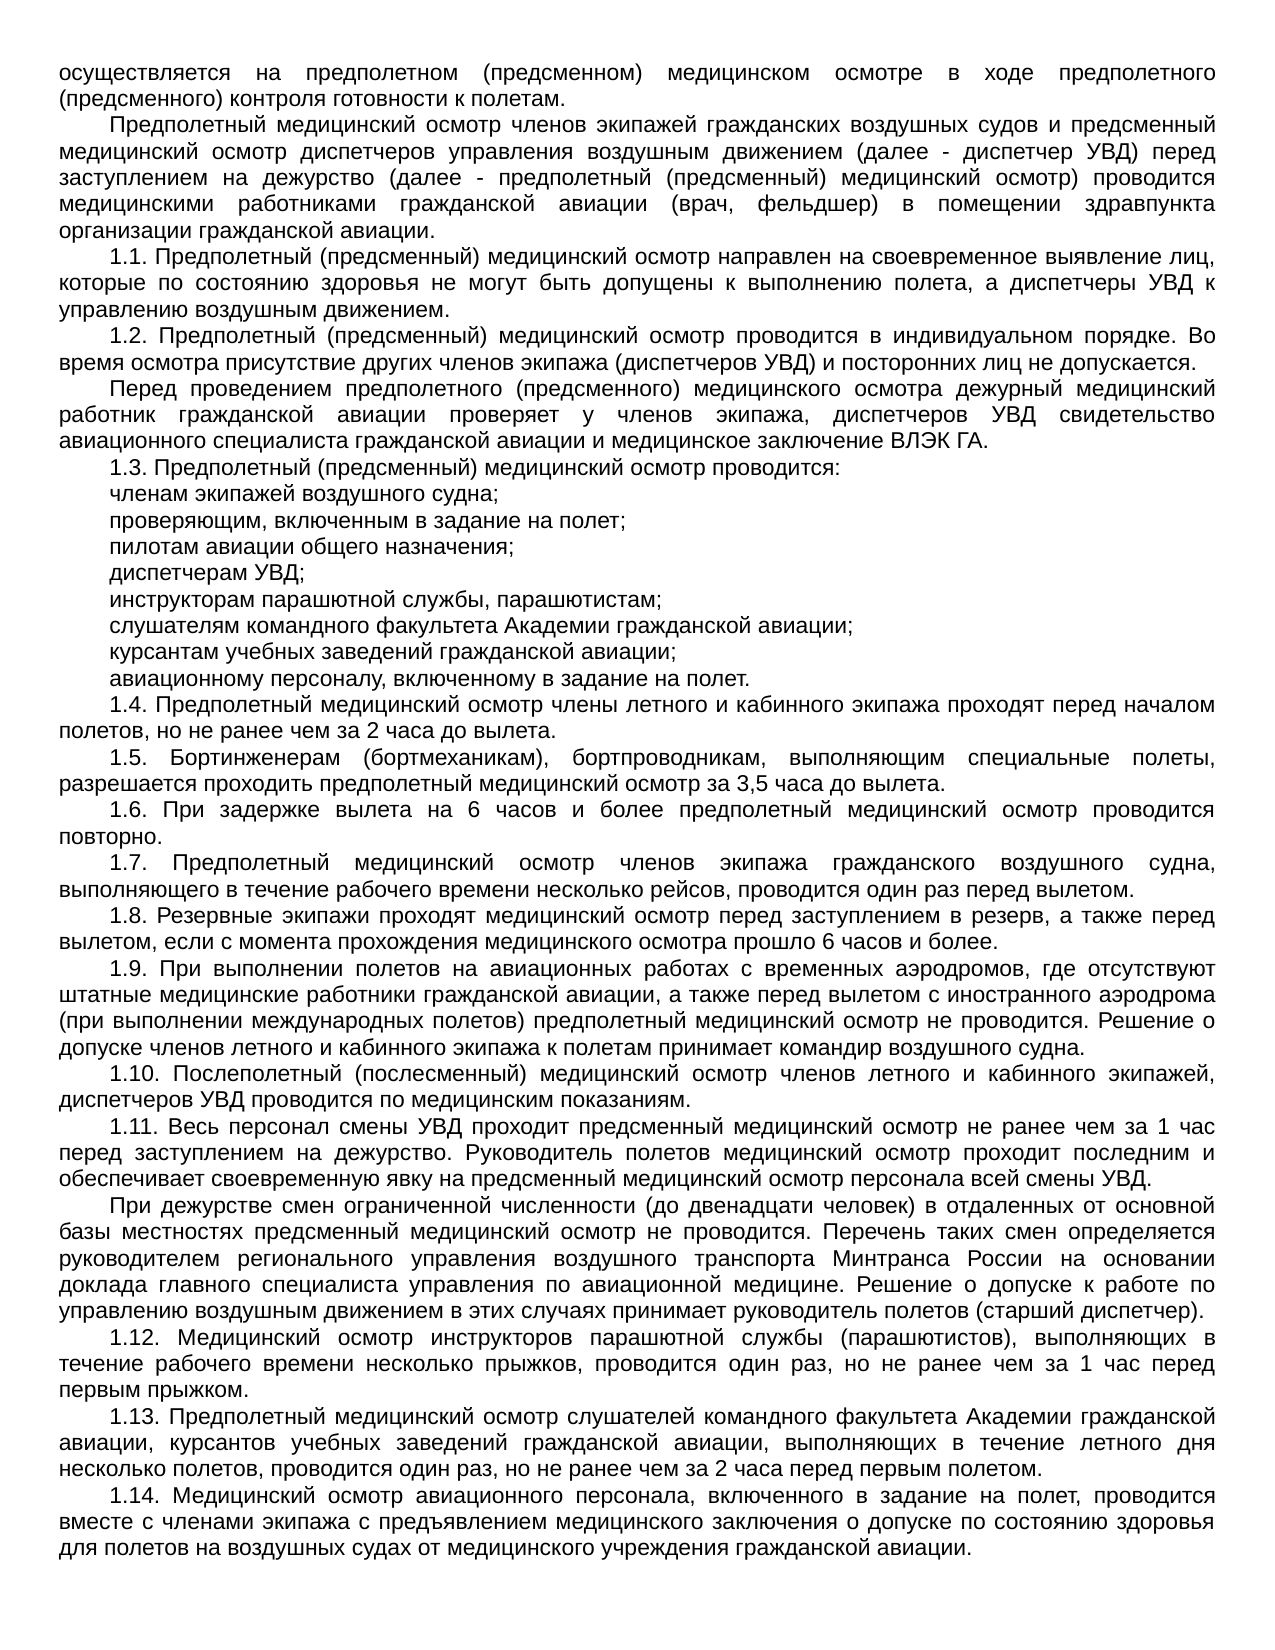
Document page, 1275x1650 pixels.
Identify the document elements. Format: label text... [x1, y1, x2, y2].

text 1.7. Предполетный медицинский осмотр членов экипажа гражданского воздушного судна, выполняющего в течение рабочего времени несколько рейсов, проводится один раз перед вылетом. [58, 849, 1216, 902]
text При дежурстве смен ограниченной численности (до двенадцати человек) в отдаленных от основной базы местностях предсменный медицинский осмотр не проводится. Перечень таких смен определяется руководителем регионального управления воздушного транспорта Минтранса России на основании доклада главного специалиста управления по авиационной медицине. Решение о допуске к работе по управлению воздушным движением в этих случаях принимает руководитель полетов (старший диспетчер). [58, 1192, 1216, 1323]
text 1.3. Предполетный (предсменный) медицинский осмотр проводится: [58, 454, 1216, 480]
text инструкторам парашютной службы, парашютистам; [58, 586, 1216, 612]
text Предполетный медицинский осмотр членов экипажей гражданских воздушных судов и предсменный медицинский осмотр диспетчеров управления воздушным движением (далее - диспетчер УВД) перед заступлением на дежурство (далее - предполетный (предсменный) медицинский осмотр) проводится медицинскими работниками гражданской авиации (врач, фельдшер) в помещении здравпункта организации гражданской авиации. [58, 111, 1216, 243]
text 1.11. Весь персонал смены УВД проходит предсменный медицинский осмотр не ранее чем за 1 час перед заступлением на дежурство. Руководитель полетов медицинский осмотр проходит последним и обеспечивает своевременную явку на предсменный медицинский осмотр персонала всей смены УВД. [58, 1113, 1216, 1192]
text 1.14. Медицинский осмотр авиационного персонала, включенного в задание на полет, проводится вместе с членами экипажа с предъявлением медицинского заключения о допуске по состоянию здоровья для полетов на воздушных судах от медицинского учреждения гражданской авиации. [58, 1482, 1216, 1561]
text 1.8. Резервные экипажи проходят медицинский осмотр перед заступлением в резерв, а также перед вылетом, если с момента прохождения медицинского осмотра прошло 6 часов и более. [58, 902, 1216, 954]
text проверяющим, включенным в задание на полет; [58, 507, 1216, 533]
text 1.9. При выполнении полетов на авиационных работах с временных аэродромов, где отсутствуют штатные медицинские работники гражданской авиации, а также перед вылетом с иностранного аэродрома (при выполнении международных полетов) предполетный медицинский осмотр не проводится. Решение о допуске членов летного и кабинного экипажа к полетам принимает командир воздушного судна. [58, 954, 1216, 1060]
text 1.4. Предполетный медицинский осмотр члены летного и кабинного экипажа проходят перед началом полетов, но не ранее чем за 2 часа до вылета. [58, 691, 1216, 744]
text 1.13. Предполетный медицинский осмотр слушателей командного факультета Академии гражданской авиации, курсантов учебных заведений гражданской авиации, выполняющих в течение летного дня несколько полетов, проводится один раз, но не ранее чем за 2 часа перед первым полетом. [58, 1403, 1216, 1482]
text 1.6. При задержке вылета на 6 часов и более предполетный медицинский осмотр проводится повторно. [58, 796, 1216, 849]
text диспетчерам УВД; [58, 559, 1216, 586]
text членам экипажей воздушного судна; [58, 480, 1216, 507]
text осуществляется на предполетном (предсменном) медицинском осмотре в ходе предполетного (предсменного) контроля готовности к полетам. [58, 58, 1216, 111]
text 1.5. Бортинженерам (бортмеханикам), бортпроводникам, выполняющим специальные полеты, разрешается проходить предполетный медицинский осмотр за 3,5 часа до вылета. [58, 744, 1216, 796]
text слушателям командного факультета Академии гражданской авиации; [58, 612, 1216, 638]
text 1.2. Предполетный (предсменный) медицинский осмотр проводится в индивидуальном порядке. Во время осмотра присутствие других членов экипажа (диспетчеров УВД) и посторонних лиц не допускается. [58, 322, 1216, 375]
text авиационному персоналу, включенному в задание на полет. [58, 665, 1216, 691]
text курсантам учебных заведений гражданской авиации; [58, 638, 1216, 665]
text пилотам авиации общего назначения; [58, 533, 1216, 559]
text Перед проведением предполетного (предсменного) медицинского осмотра дежурный медицинский работник гражданской авиации проверяет у членов экипажа, диспетчеров УВД свидетельство авиационного специалиста гражданской авиации и медицинское заключение ВЛЭК ГА. [58, 375, 1216, 454]
text 1.1. Предполетный (предсменный) медицинский осмотр направлен на своевременное выявление лиц, которые по состоянию здоровья не могут быть допущены к выполнению полета, а диспетчеры УВД к управлению воздушным движением. [58, 243, 1216, 322]
text 1.10. Послеполетный (послесменный) медицинский осмотр членов летного и кабинного экипажей, диспетчеров УВД проводится по медицинским показаниям. [58, 1060, 1216, 1113]
text 1.12. Медицинский осмотр инструкторов парашютной службы (парашютистов), выполняющих в течение рабочего времени несколько прыжков, проводится один раз, но не ранее чем за 1 час перед первым прыжком. [58, 1323, 1216, 1403]
